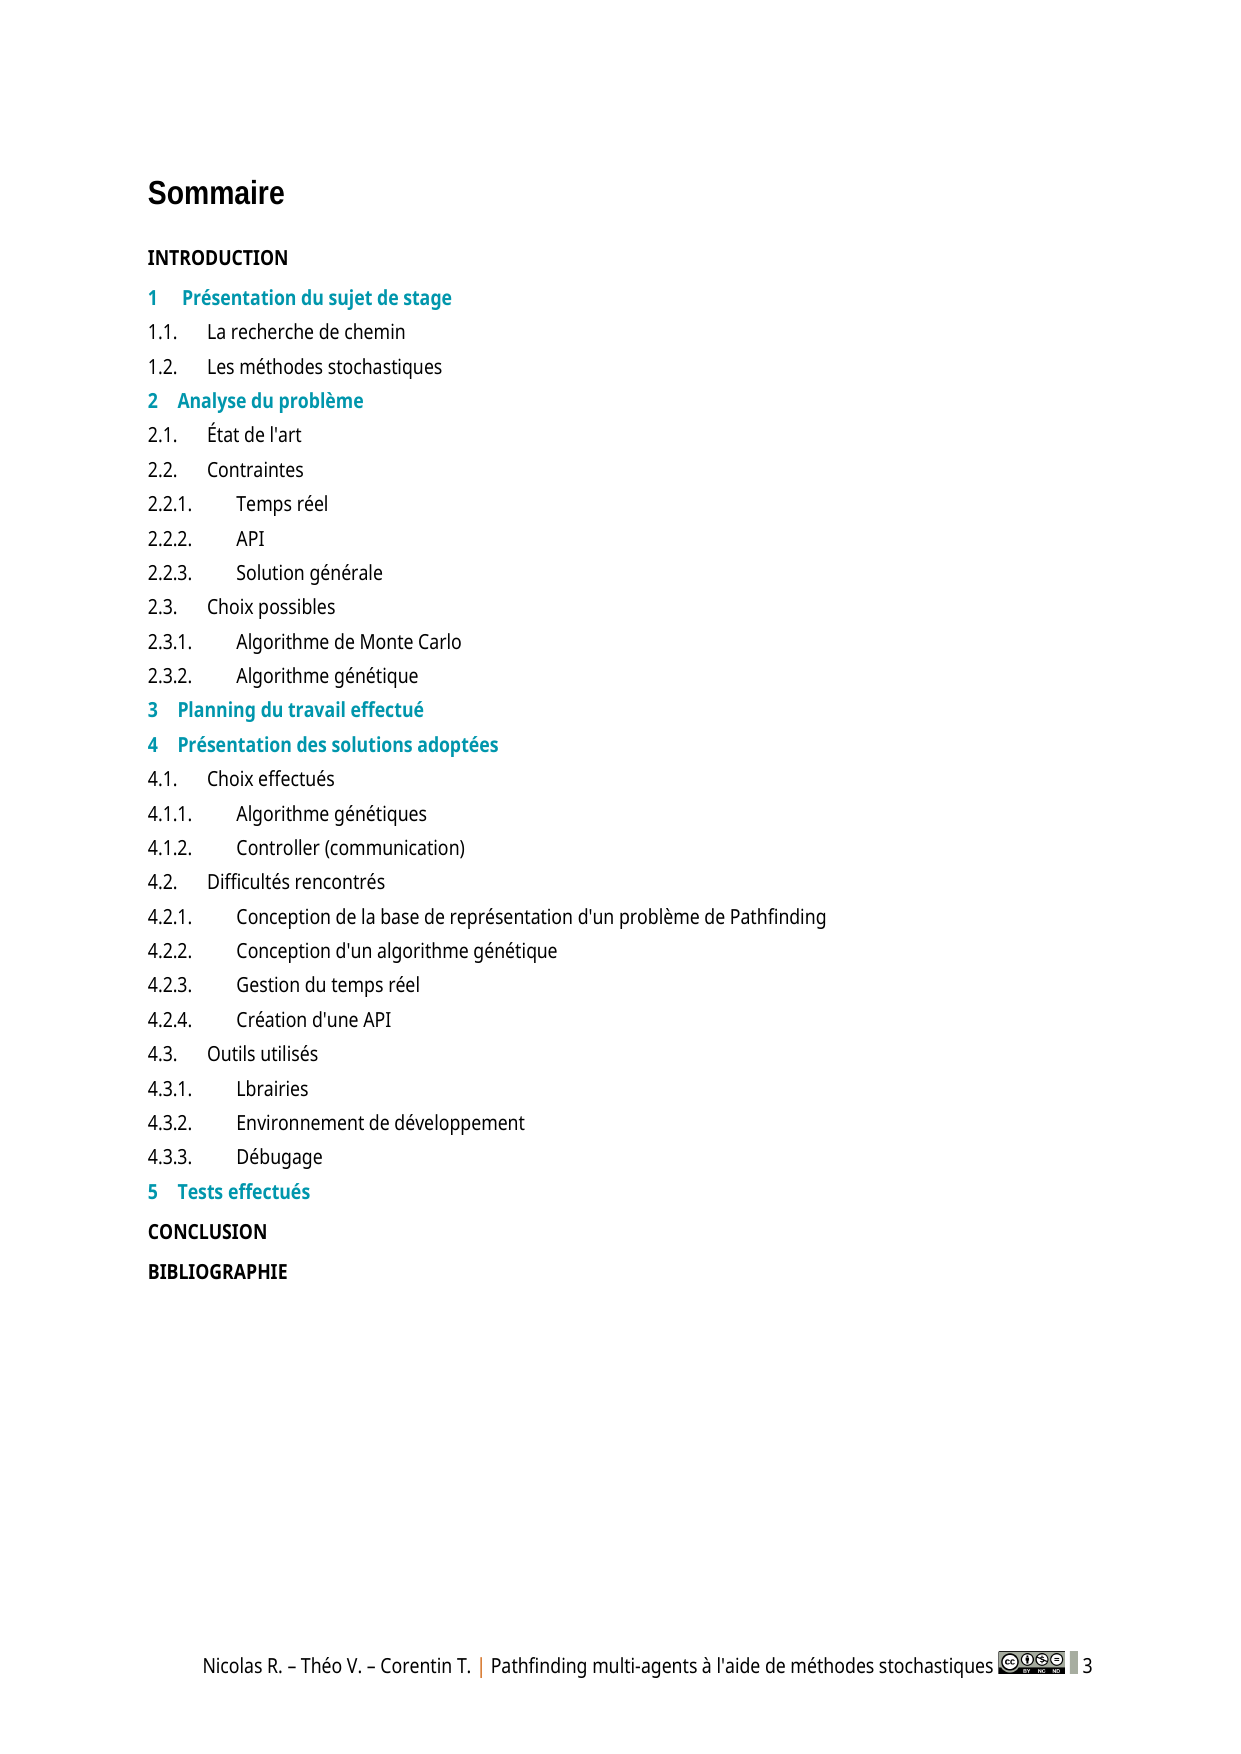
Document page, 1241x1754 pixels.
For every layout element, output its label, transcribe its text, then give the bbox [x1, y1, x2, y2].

text 2.2. Contraintes [148, 455, 1092, 483]
text 2 Analyse du problème [148, 386, 1092, 414]
subtitle Sommaire [148, 173, 1092, 211]
text 5 Tests effectués [148, 1177, 1092, 1205]
text 4.1. Choix effectués [148, 764, 1092, 793]
text Bibliographie [148, 1257, 1092, 1286]
text 2.2.3. Solution générale [148, 558, 1092, 586]
text 4 Présentation des solutions adoptées [148, 730, 1092, 758]
text 1.2. Les méthodes stochastiques [148, 352, 1092, 380]
picture [998, 1651, 1065, 1674]
text 2.2.1. Temps réel [148, 489, 1092, 518]
text 1.1. La recherche de chemin [148, 317, 1092, 346]
text 4.3.1. Lbrairies [148, 1074, 1092, 1102]
text 4.1.2. Controller (communication) [148, 833, 1092, 861]
text 4.2.1. Conception de la base de représentation d'un problème de Pathfinding [148, 902, 1092, 930]
text Conclusion [148, 1217, 1092, 1245]
text 2.2.2. API [148, 524, 1092, 552]
text 2.3.1. Algorithme de Monte Carlo [148, 627, 1092, 655]
text 1 Présentation du sujet de stage [148, 283, 1092, 311]
picture [1069, 1651, 1078, 1674]
text 2.3.2. Algorithme génétique [148, 661, 1092, 689]
text 4.3.2. Environnement de développement [148, 1108, 1092, 1136]
text Introduction [148, 243, 1092, 271]
text 4.2.4. Création d'une API [148, 1005, 1092, 1033]
text 4.3. Outils utilisés [148, 1039, 1092, 1068]
text 4.2. Difficultés rencontrés [148, 867, 1092, 896]
text 4.3.3. Débugage [148, 1142, 1092, 1171]
text 2.1. État de l'art [148, 421, 1092, 449]
text 4.2.2. Conception d'un algorithme génétique [148, 936, 1092, 964]
text 4.2.3. Gestion du temps réel [148, 971, 1092, 999]
text 4.1.1. Algorithme génétiques [148, 799, 1092, 827]
text 2.3. Choix possibles [148, 592, 1092, 621]
text 3 Planning du travail effectué [148, 696, 1092, 724]
